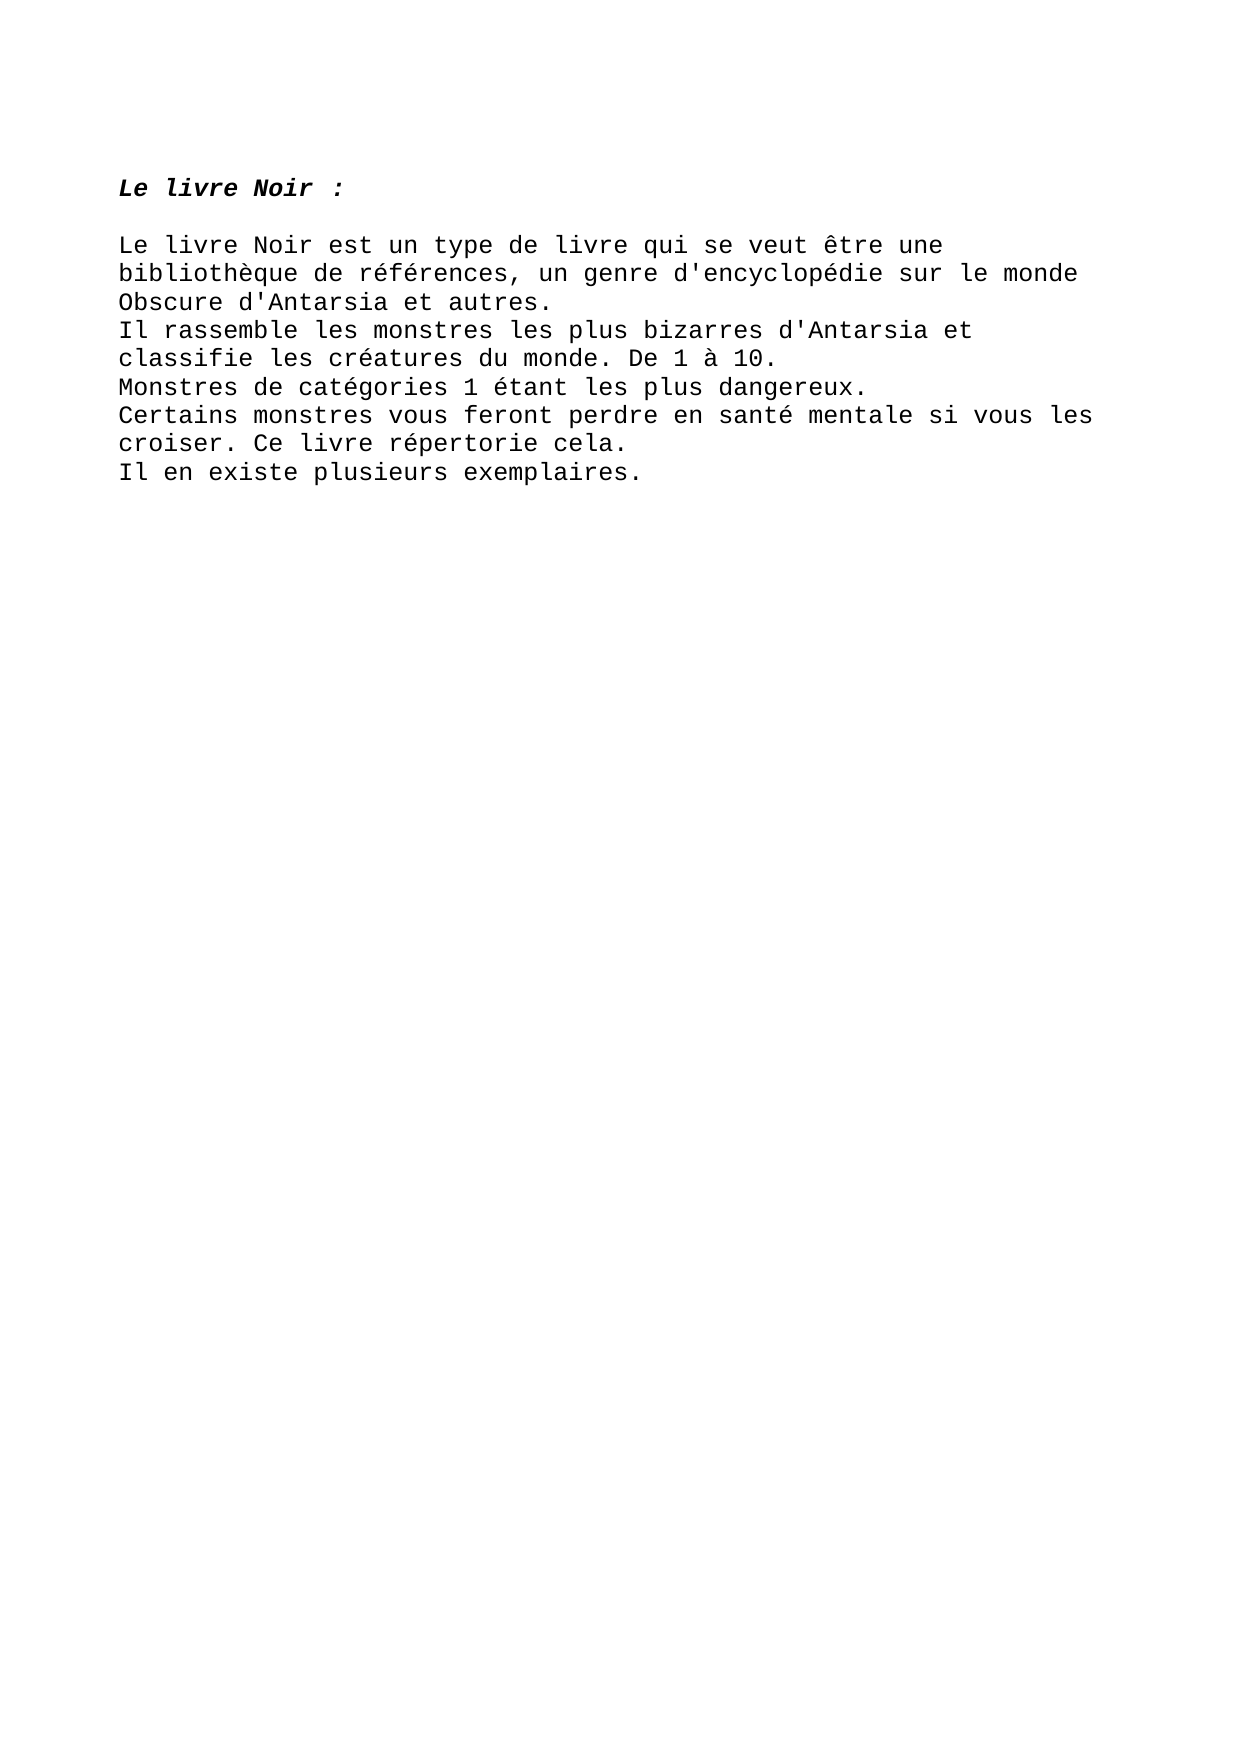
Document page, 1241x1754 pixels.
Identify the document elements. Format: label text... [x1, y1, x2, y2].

text Le livre Noir est un type de livre qui se veut être une bibliothèque de références, un genre d'encyclopédie sur le monde Obscure d'Antarsia et autres. [118, 233, 1122, 318]
text Il rassemble les monstres les plus bizarres d'Antarsia et classifie les créatures du monde. De 1 à 10. [118, 318, 1122, 374]
text Certains monstres vous feront perdre en santé mentale si vous les croiser. Ce livre répertorie cela. [118, 403, 1122, 459]
text Monstres de catégories 1 étant les plus dangereux. [118, 374, 1122, 403]
text Le livre Noir : [118, 176, 1122, 204]
text Il en existe plusieurs exemplaires. [118, 459, 1122, 488]
